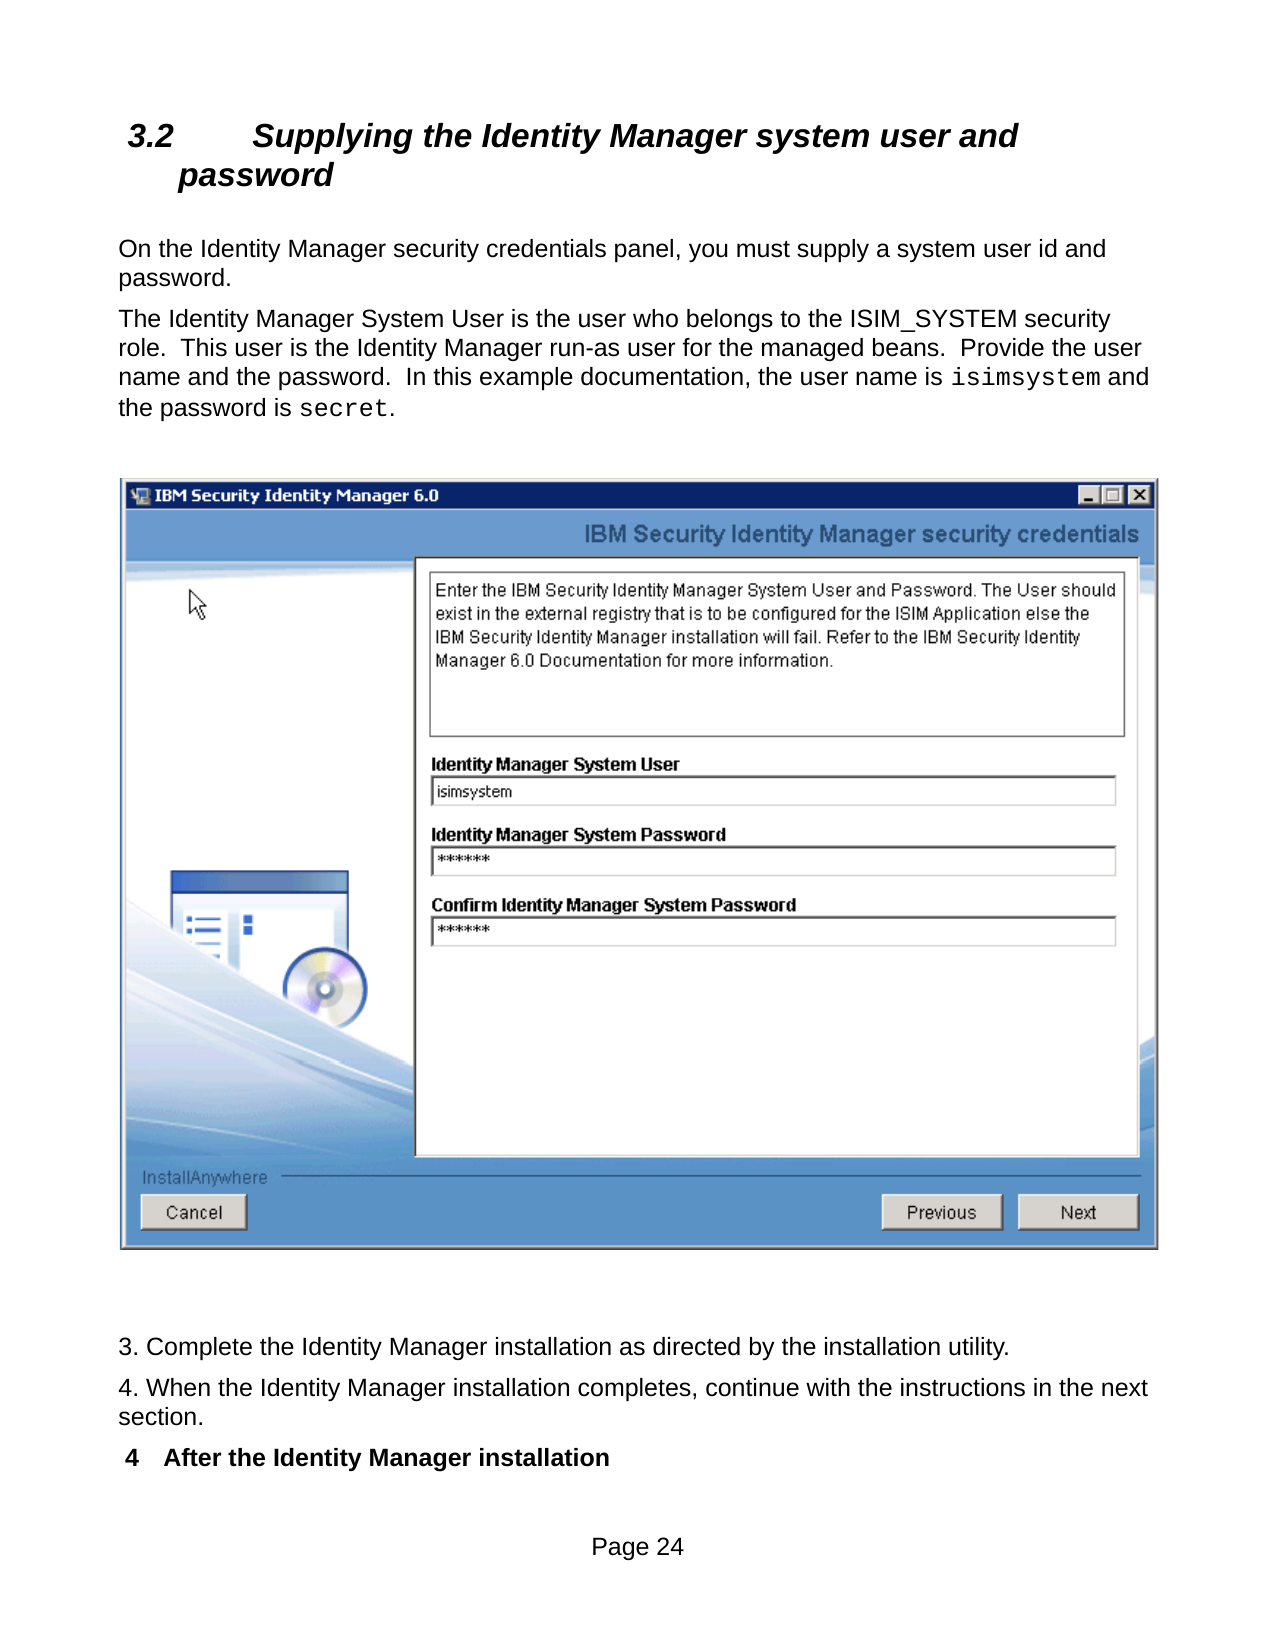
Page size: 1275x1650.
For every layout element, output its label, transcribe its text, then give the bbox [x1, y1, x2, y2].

subtitle After the Identity Manager installation [118, 1443, 1157, 1472]
subtitle Supplying the Identity Manager system user and password [118, 116, 1157, 193]
text 4. When the Identity Manager installation completes, continue with the instructions in the next section. [118, 1373, 1157, 1430]
text On the Identity Manager security credentials panel, you must supply a system user id and password. [118, 234, 1157, 292]
text The Identity Manager System User is the user who belongs to the ISIM_SYSTEM security role. This user is the Identity Manager run-as user for the managed beans. Provide the user name and the password. In this example documentation, the user name is isimsystem and the password is secret. [118, 304, 1157, 424]
text 3. Complete the Identity Manager installation as directed by the installation utility. [118, 1332, 1157, 1360]
